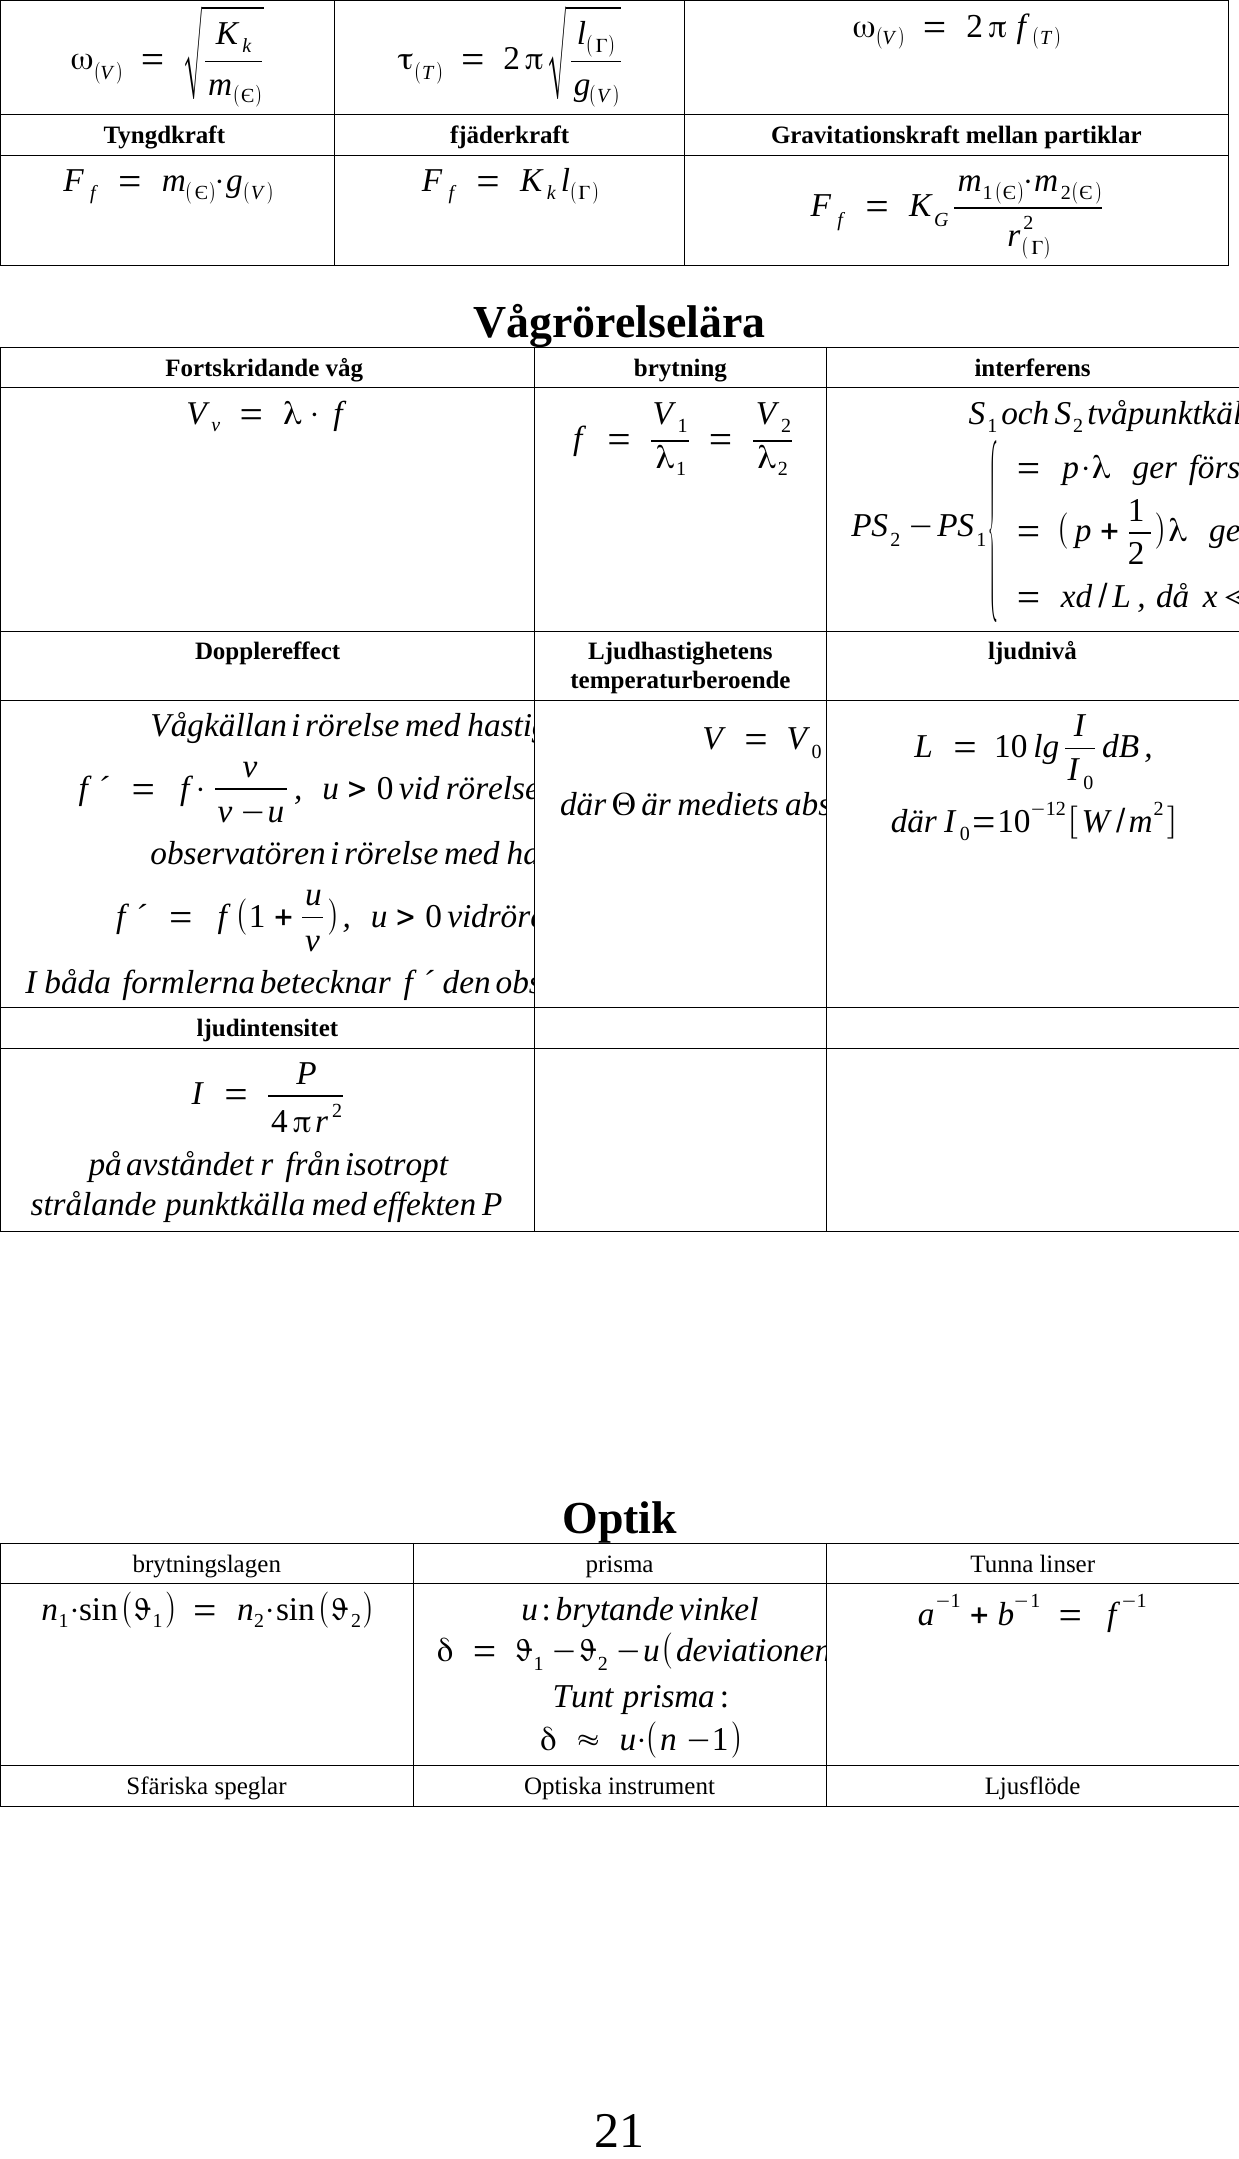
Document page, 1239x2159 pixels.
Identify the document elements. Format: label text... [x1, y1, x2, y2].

table_cell [827, 388, 1239, 631]
table_cell ljudnivå [827, 632, 1239, 700]
table_cell fjäderkraft [335, 115, 684, 155]
text Vågrörelselära [0, 294, 1239, 347]
table_cell [1229, 592, 1239, 602]
table_header Tunna linser [827, 1544, 1239, 1583]
table_header prisma [414, 1544, 826, 1583]
table_cell [535, 388, 826, 631]
table_cell [1, 701, 534, 1007]
table_cell Tyngdkraft [1, 115, 334, 155]
table_cell Ljusflöde [827, 1766, 1239, 1806]
table_cell [827, 701, 1239, 1007]
table_header brytning [535, 348, 826, 387]
table_cell [535, 701, 826, 1007]
table_cell [1229, 527, 1236, 533]
table_cell ljudintensitet [1, 1008, 534, 1047]
table_cell [535, 1008, 826, 1047]
table_cell [1, 388, 534, 631]
table_cell [535, 1049, 826, 1231]
table_cell Ljudhastighetens temperaturberoende [535, 632, 826, 700]
table_cell [414, 1584, 826, 1765]
table_cell [335, 1, 684, 114]
table_cell [335, 156, 684, 265]
table_cell [827, 1584, 1239, 1765]
table_cell Dopplereffect [1, 632, 534, 700]
table_cell [685, 1, 1228, 114]
table_cell [1, 1, 334, 114]
table_cell [827, 1008, 1239, 1047]
text Optik [0, 1490, 1239, 1543]
table_cell [685, 156, 1228, 265]
table_cell [1, 1049, 534, 1231]
table_cell [827, 1049, 1239, 1231]
table_cell Optiska instrument [414, 1766, 826, 1806]
table_header interferens [827, 348, 1239, 387]
table_header brytningslagen [1, 1544, 413, 1583]
table_header Fortskridande våg [1, 348, 534, 387]
table_cell [1, 156, 334, 265]
table_cell Sfäriska speglar [1, 1766, 413, 1806]
table_cell [1, 1584, 413, 1765]
table_cell Gravitationskraft mellan partiklar [685, 115, 1228, 155]
